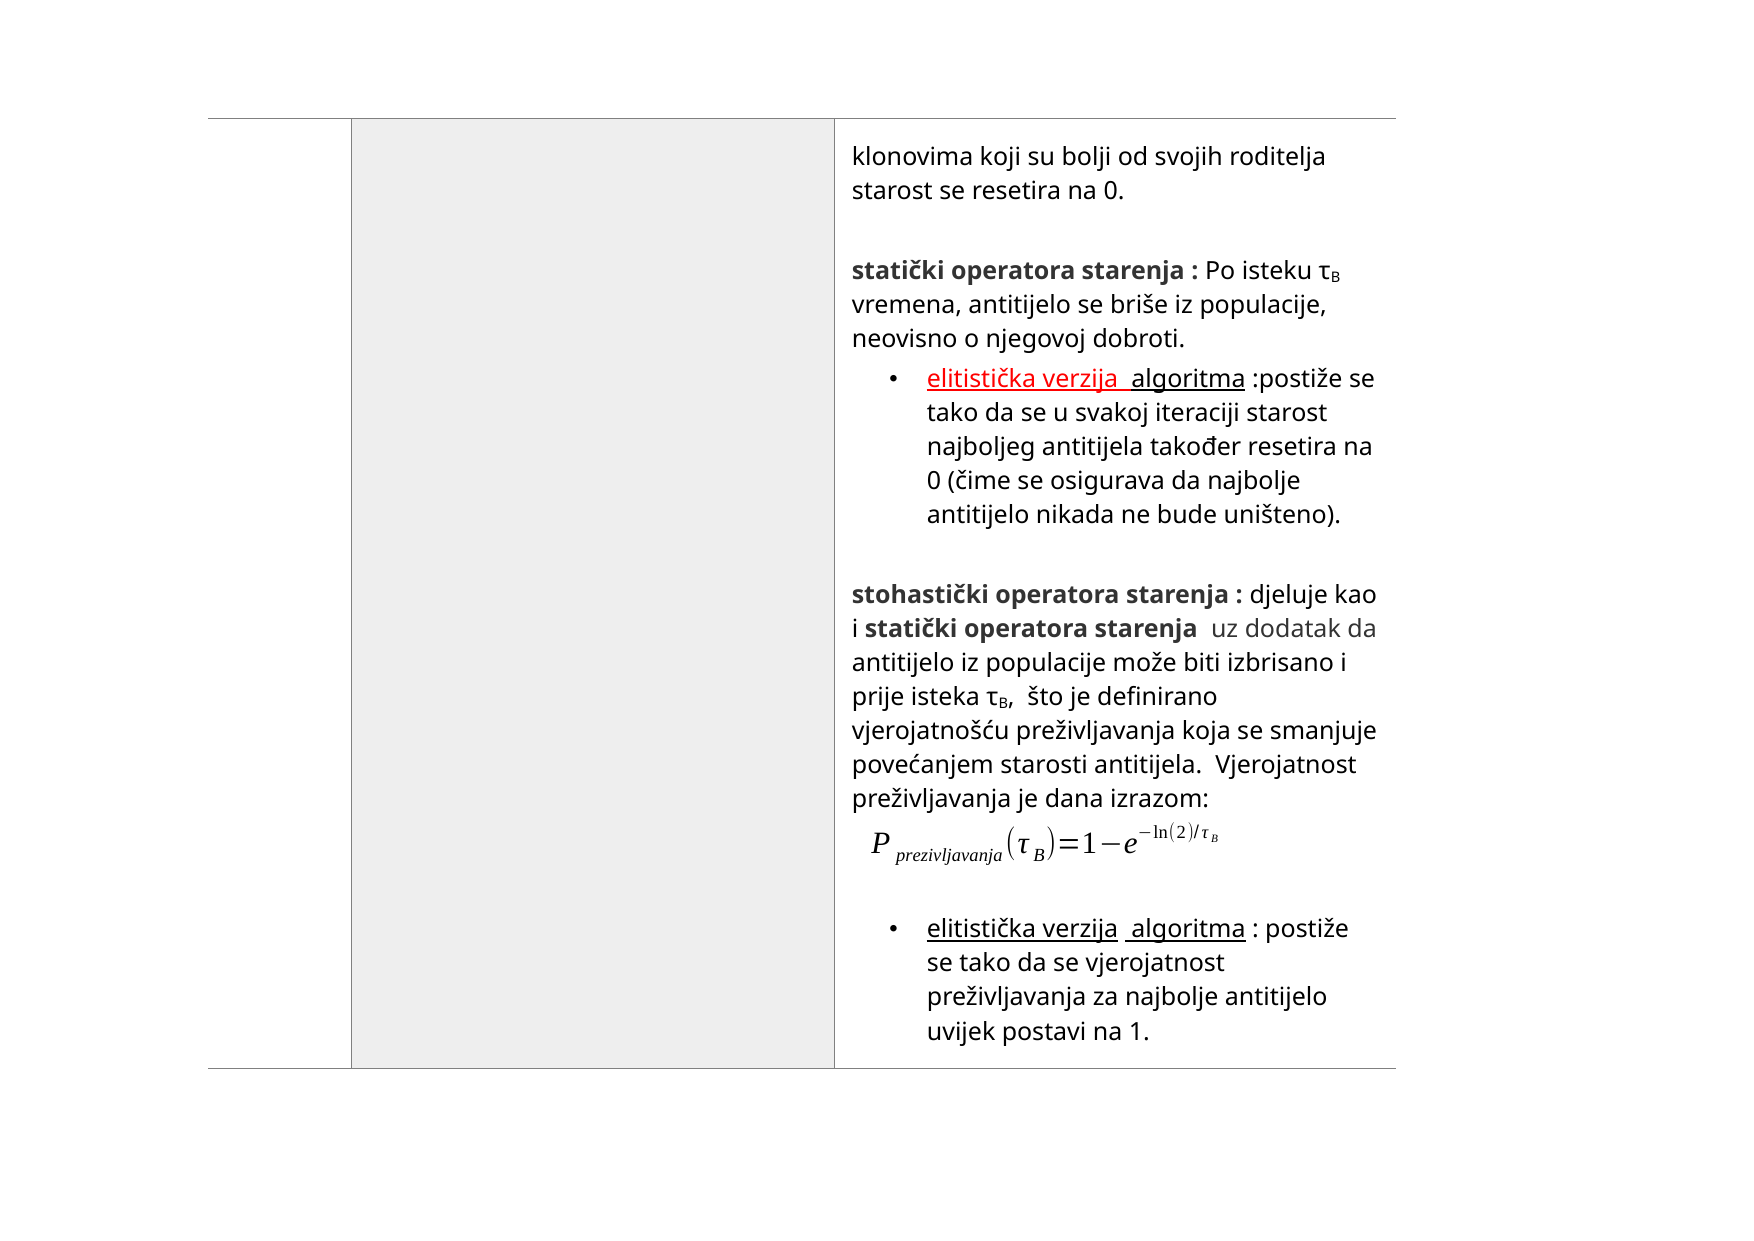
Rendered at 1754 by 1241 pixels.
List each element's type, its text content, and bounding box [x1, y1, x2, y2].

table_cell [352, 119, 834, 1068]
table_cell Starenje je operator koji osigurava da antitijelo ne ostane predugo u populaciji, odnosno spriječava preuranjenu konvergenciju. Definira se vrijeme τB koje određuje najveći broj generacija tijekom kojeg antitijelo može preživjeti u populaciji. Kod kloniranja klonovima se prepisuje starost roditelja, a nakon evaluacije, klonovima koji su bolji od svojih roditelja starost se resetira na 0. statički operatora starenja : Po isteku τB vremena, antitijelo se briše iz populacije, neovisno o njegovoj dobroti. elitistička verzija algoritma :postiže se tako da se u svakoj iteraciji starost najboljeg antitijela također resetira na 0 (čime se osigurava da najbolje antitijelo nikada ne bude uništeno). stohastički operatora starenja : djeluje kao i statički operatora starenja uz dodatak da antitijelo iz populacije može biti izbrisano i prije isteka τB, što je definirano vjerojatnošću preživljavanja koja se smanjuje povećanjem starosti antitijela. Vjerojatnost preživljavanja je dana izrazom: elitistička verzija algoritma : postiže se tako da se vjerojatnost preživljavanja za najbolje antitijelo uvijek postavi na 1. [835, 119, 1396, 1068]
table_cell [208, 119, 351, 1068]
